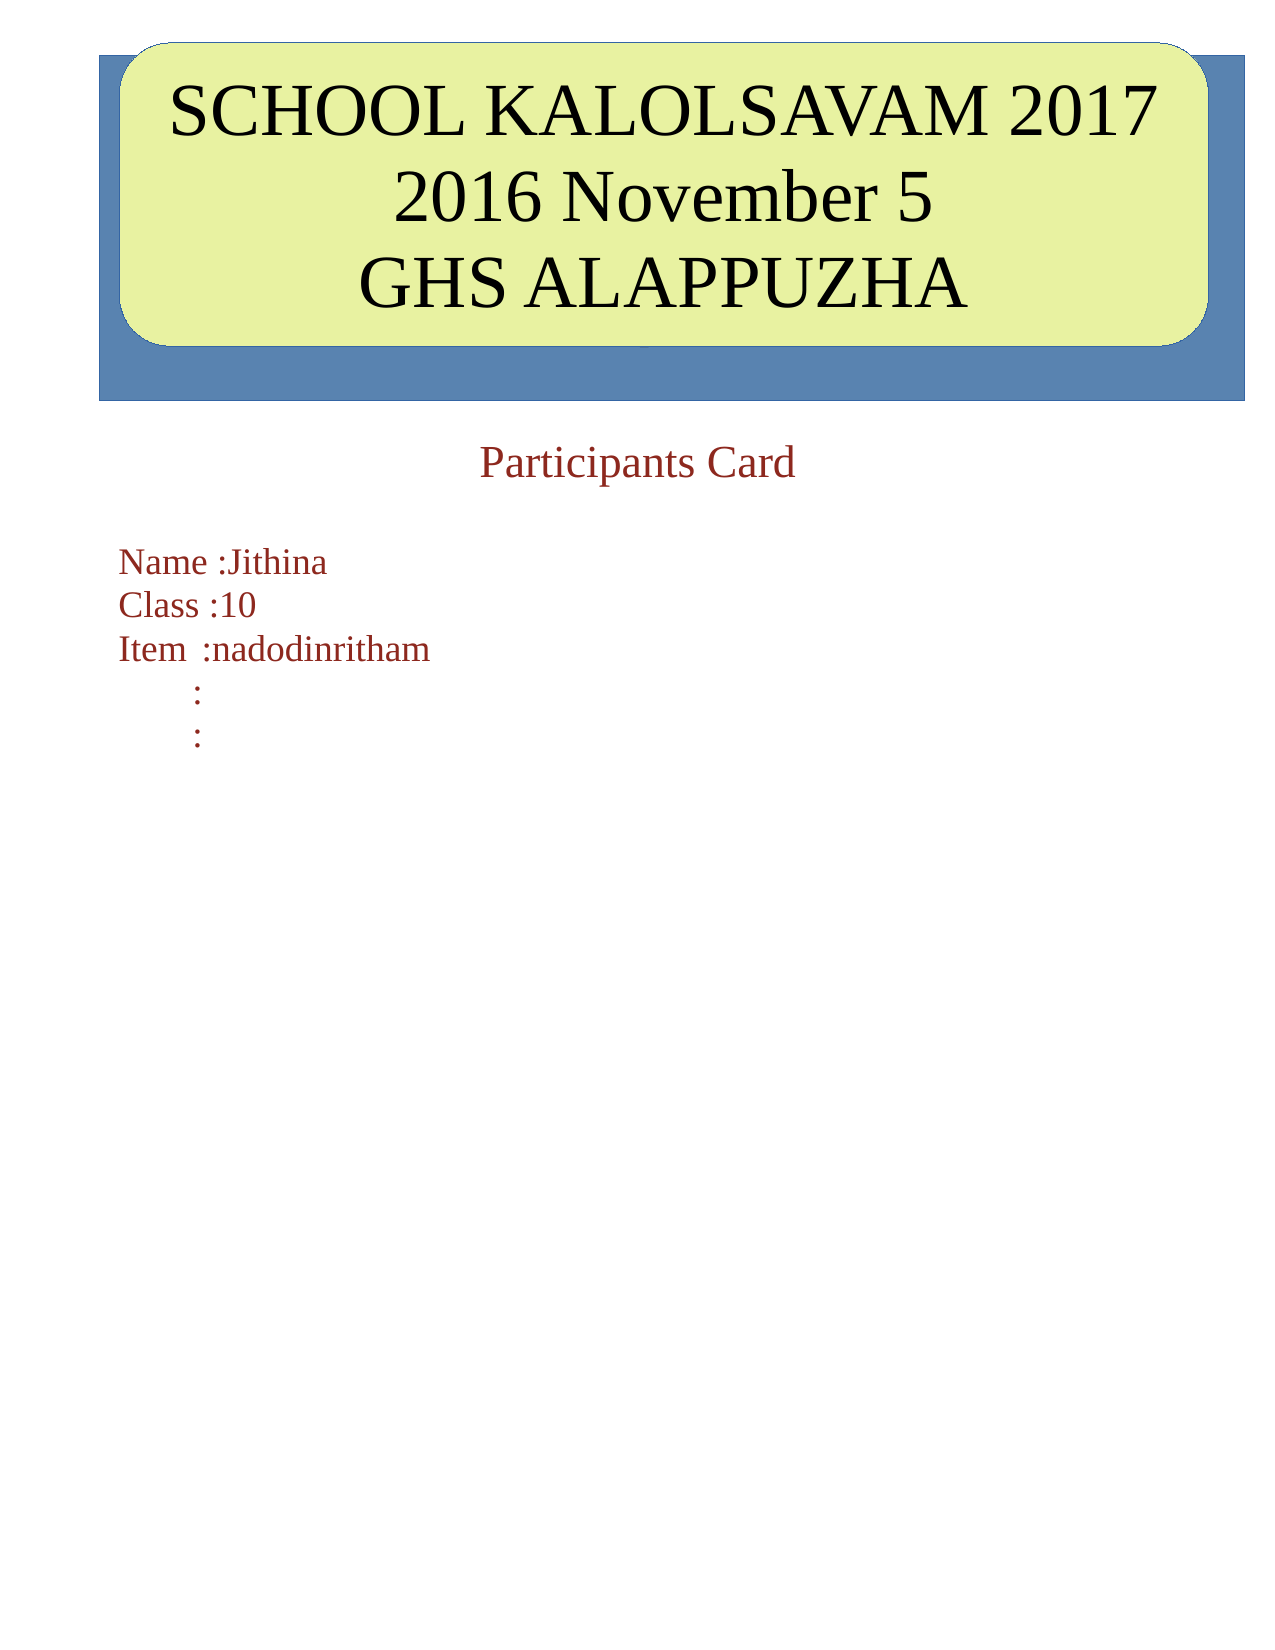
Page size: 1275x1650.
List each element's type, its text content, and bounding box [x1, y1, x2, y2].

text Participants Card [118, 434, 1157, 487]
text : [118, 712, 1157, 755]
text : [118, 669, 1157, 712]
text Item :nadodinritham [118, 626, 1157, 669]
text Name :Jithina [118, 540, 1157, 583]
text Class :10 [118, 583, 1157, 626]
